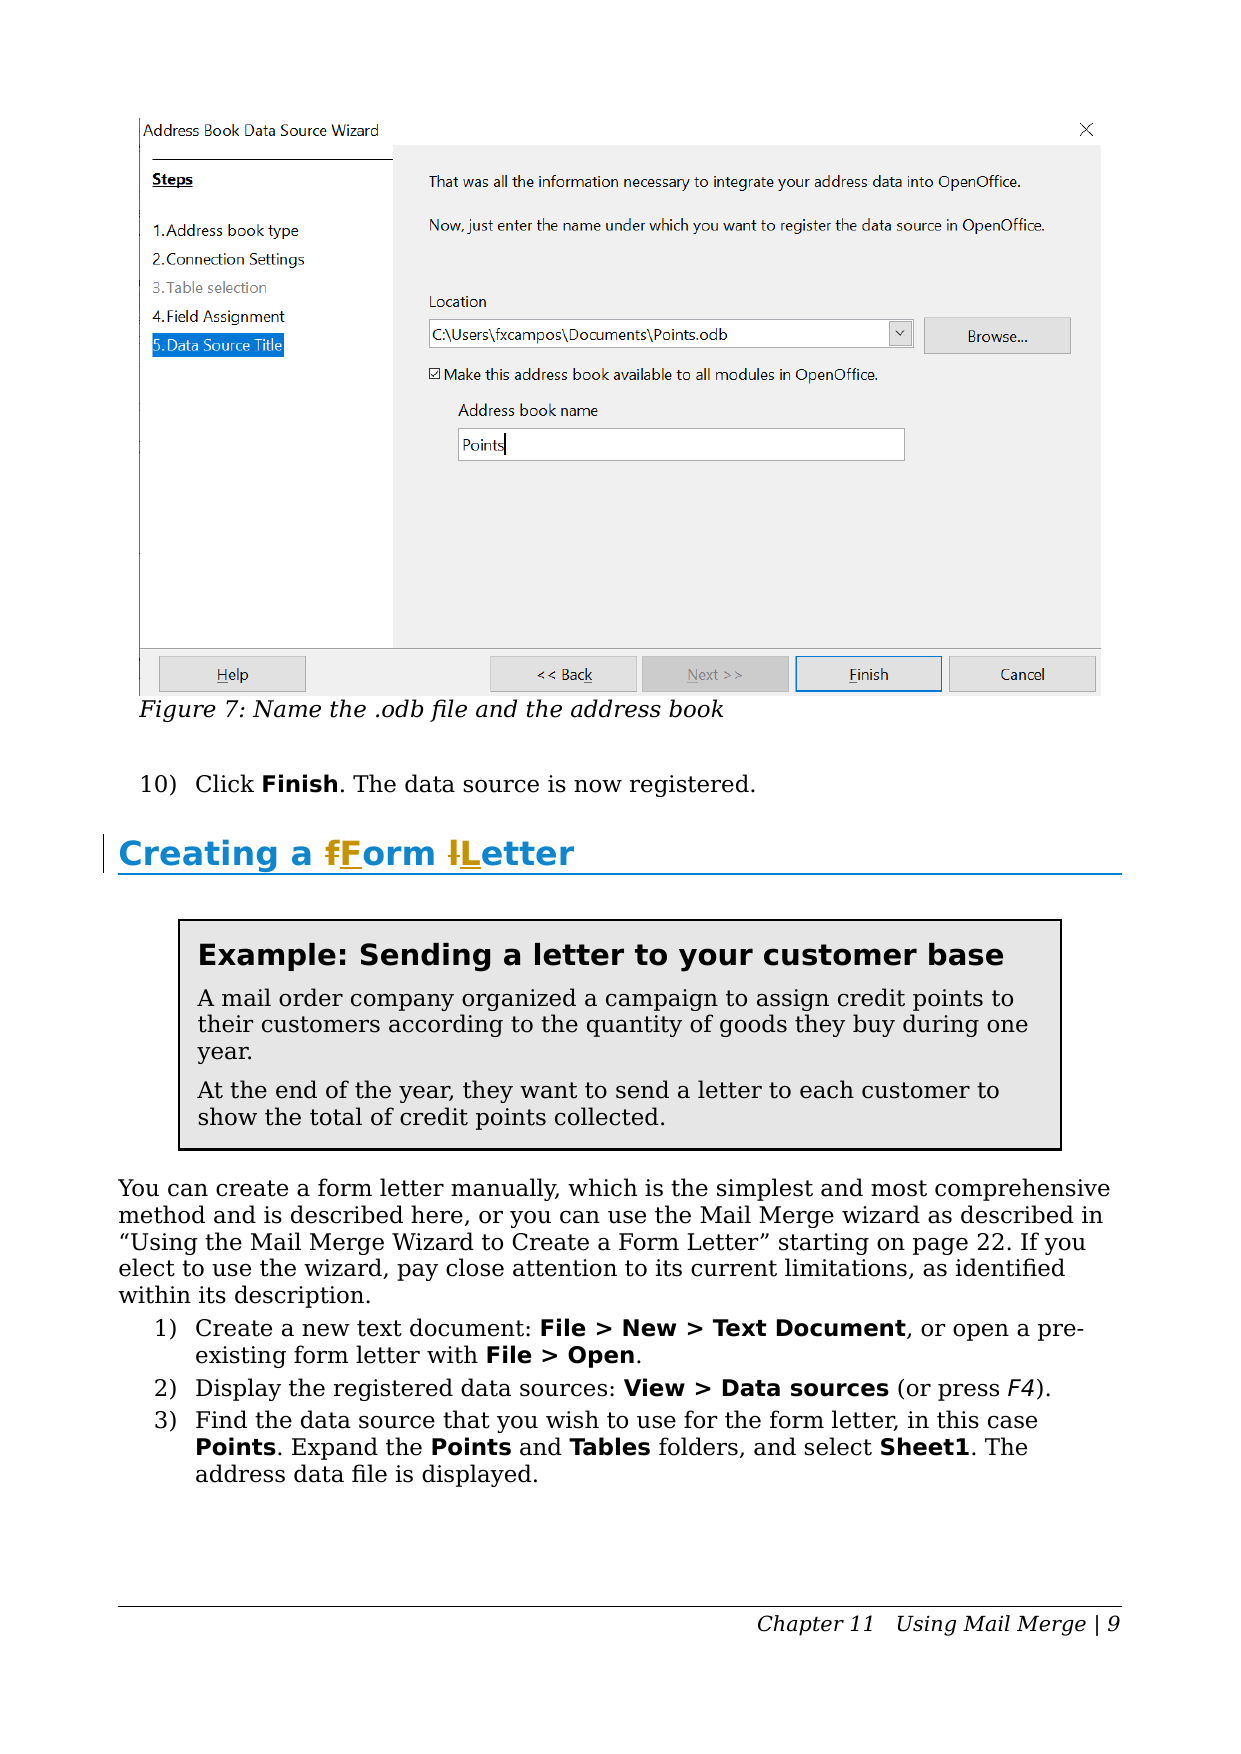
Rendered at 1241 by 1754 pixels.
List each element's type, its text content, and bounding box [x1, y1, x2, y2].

list Find the data source that you wish to use for the form letter, in this case Points. Expand the Points and Tables folders, and select Sheet1. The address data file is displayed. [177, 1408, 1122, 1488]
text Figure 7: Name the .odb file and the address book [139, 696, 1101, 722]
text At the end of the year, they want to send a letter to each customer to show the total of credit points collected. [197, 1077, 1043, 1131]
subtitle Creating a Form Letter [118, 834, 1122, 873]
list You can create a form letter manually, which is the simplest and most comprehensive method and is described here, or you can use the Mail Merge wizard as described in “Using the Mail Merge Wizard to cCreate a fForm lLetter” starting on page 22. If you elect to use the wizard, pay close attention to its current limitations, as identified within its description. [118, 1175, 1122, 1309]
picture [139, 118, 1101, 696]
list Click Finish. The data source is now registered. [177, 771, 1122, 798]
list Display the registered data sources: View > Data sources (or press F4). [177, 1375, 1122, 1401]
subtitle Example: Sending a letter to your customer base [197, 938, 1043, 972]
text A mail order company organized a campaign to assign credit points to their customers according to the quantity of goods they buy during one year. [197, 985, 1043, 1065]
list Create a new text document: File > New > Text Document, or open a pre-existing form letter with File > Open. [177, 1315, 1122, 1368]
